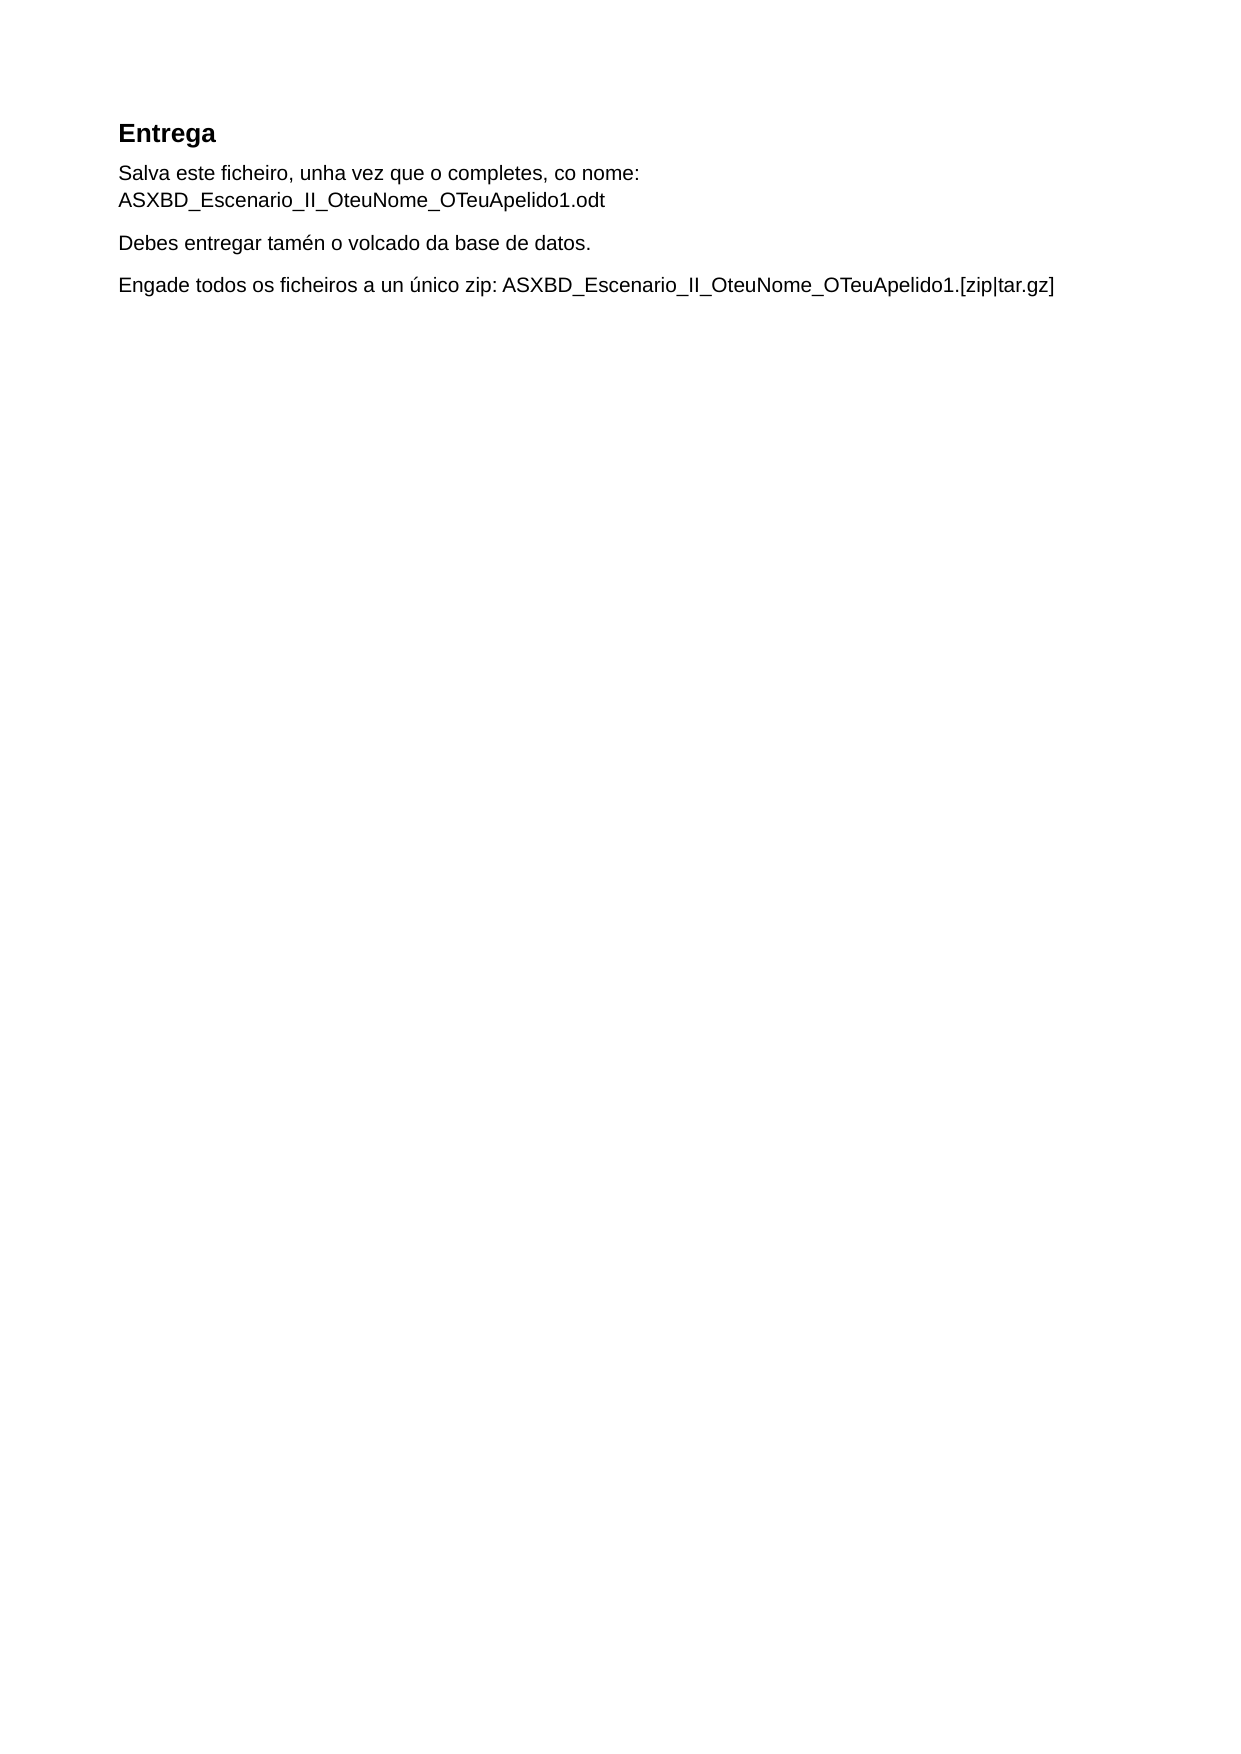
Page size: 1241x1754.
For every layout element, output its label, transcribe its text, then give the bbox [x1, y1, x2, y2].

text Engade todos os ficheiros a un único zip: ASXBD_Escenario_II_OteuNome_OTeuApelido1.[zip|tar.gz] [118, 272, 1122, 296]
subtitle Entrega [118, 118, 1122, 148]
text Debes entregar tamén o volcado da base de datos. [118, 230, 1122, 254]
text Salva este ficheiro, unha vez que o completes, co nome: ASXBD_Escenario_II_OteuNome_OTeuApelido1.odt [118, 161, 1122, 212]
